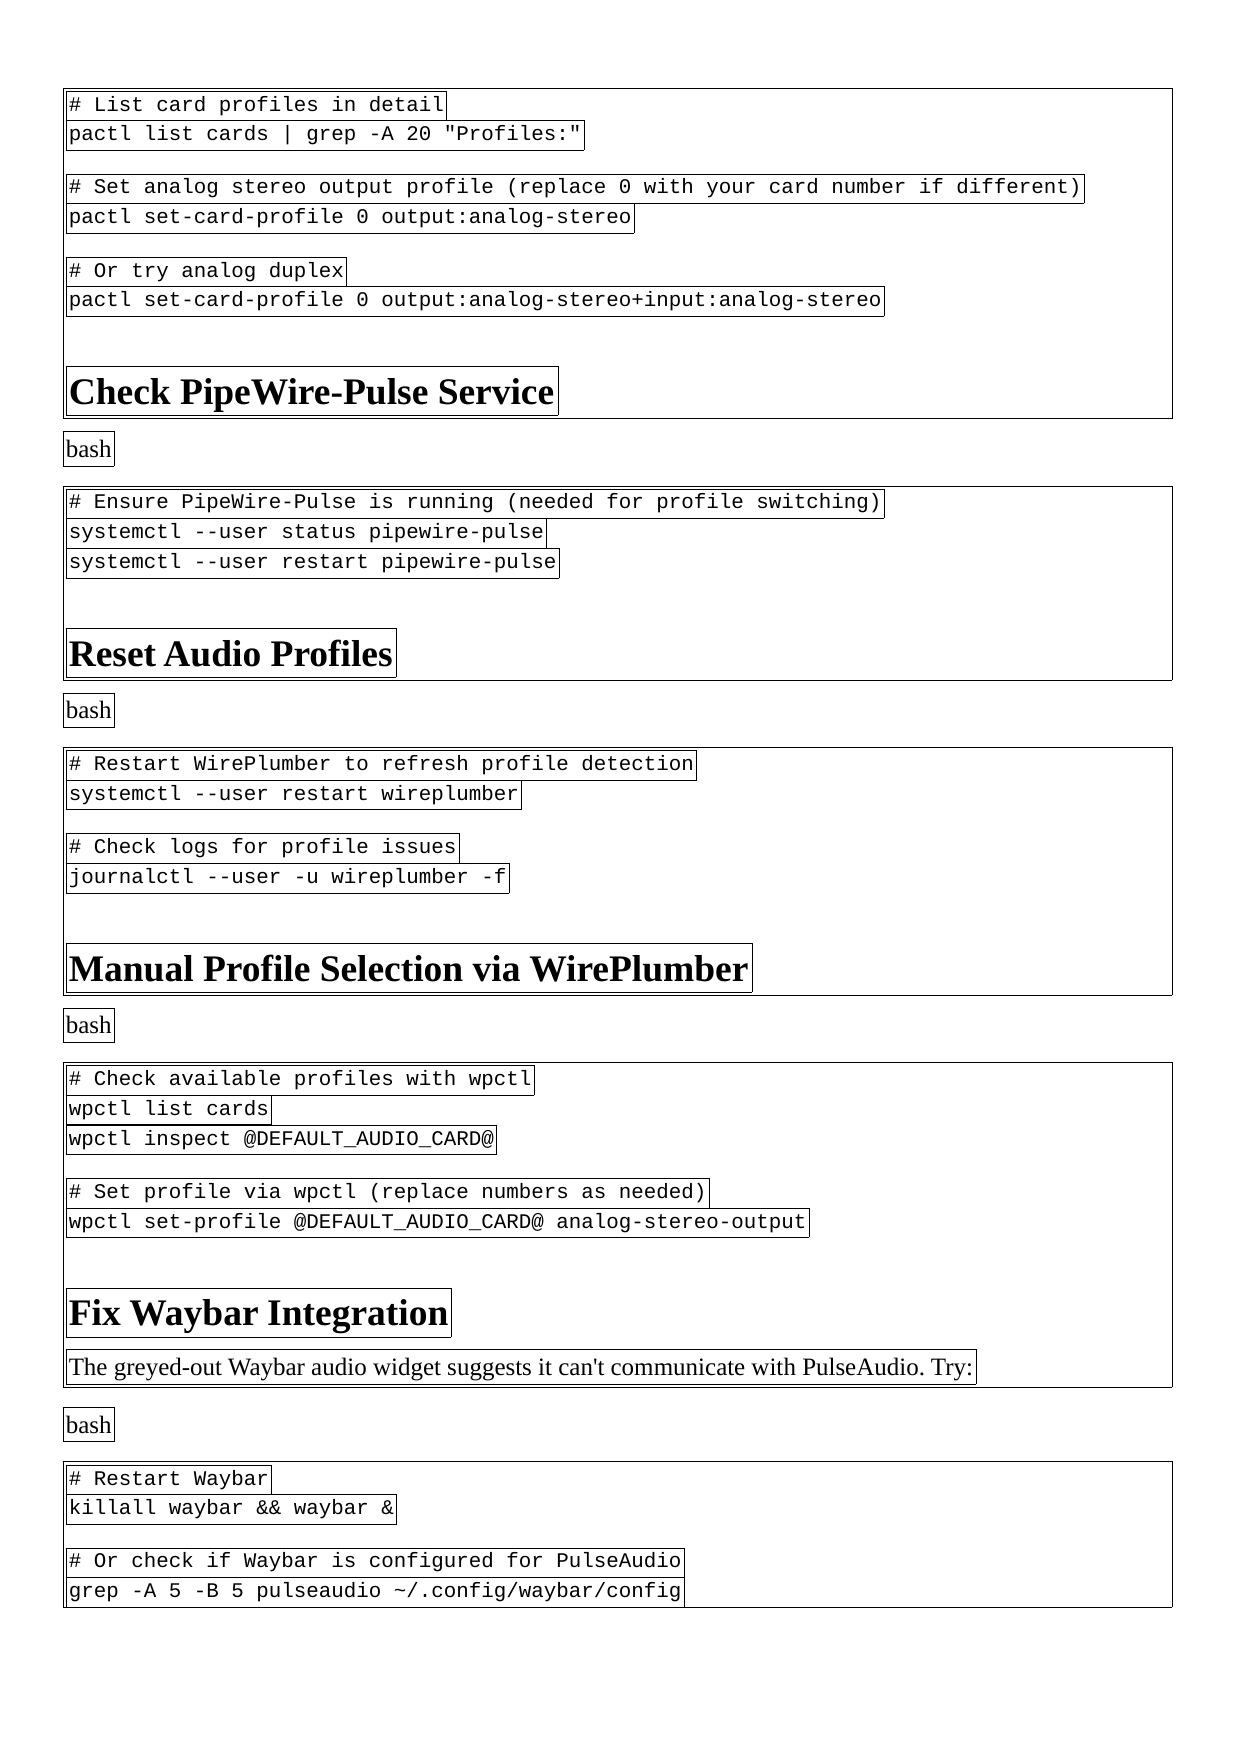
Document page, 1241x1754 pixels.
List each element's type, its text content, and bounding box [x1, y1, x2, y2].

text pactl list cards | grep -A 20 "Profiles:" [67, 121, 584, 150]
text # Ensure PipeWire-Pulse is running (needed for profile switching) [64, 487, 1172, 515]
text # Check available profiles with wpctl [64, 1063, 1172, 1092]
text [115, 1407, 1172, 1442]
text wpctl inspect @DEFAULT_AUDIO_CARD@ [67, 1126, 496, 1154]
text # List card profiles in detail [64, 89, 1172, 117]
text wpctl set-profile @DEFAULT_AUDIO_CARD@ analog-stereo-output [67, 1209, 809, 1237]
text pactl set-card-profile 0 output:analog-stereo [67, 204, 634, 233]
text bash [64, 432, 114, 466]
text pactl set-card-profile 0 output:analog-stereo+input:analog-stereo [67, 287, 884, 316]
text [115, 1008, 1172, 1042]
text [547, 515, 1172, 545]
text # Or check if Waybar is configured for PulseAudio [64, 1544, 1172, 1574]
text # Or try analog duplex [64, 253, 1172, 283]
text wpctl list cards [67, 1096, 271, 1122]
text systemctl --user restart wireplumber [67, 781, 521, 809]
text bash [64, 694, 114, 727]
text systemctl --user status pipewire-pulse [67, 519, 546, 545]
text The greyed-out Waybar audio widget suggests it can't communicate with PulseAudio. Try: [64, 1346, 1172, 1387]
text killall waybar && waybar & [272, 1491, 1172, 1524]
text # Restart WirePlumber to refresh profile detection [64, 748, 1172, 777]
text killall waybar && waybar & [67, 1495, 396, 1524]
text [115, 693, 1172, 727]
text # Restart Waybar [64, 1462, 1172, 1491]
text bash [64, 1408, 114, 1441]
subtitle Check PipeWire-Pulse Service [64, 363, 1172, 418]
text systemctl --user restart pipewire-pulse [67, 549, 559, 578]
text wpctl inspect @DEFAULT_AUDIO_CARD@ [272, 1122, 1172, 1154]
text pactl set-card-profile 0 output:analog-stereo+input:analog-stereo [347, 283, 1172, 316]
text [522, 777, 1172, 809]
text wpctl set-profile @DEFAULT_AUDIO_CARD@ analog-stereo-output [67, 1204, 709, 1208]
text pactl list cards | grep -A 20 "Profiles:" [447, 117, 1172, 150]
text [685, 1574, 1172, 1607]
text # Set profile via wpctl (replace numbers as needed) [64, 1175, 1172, 1204]
text [635, 200, 1172, 233]
text systemctl --user restart pipewire-pulse [547, 545, 1172, 578]
text journalctl --user -u wireplumber -f [460, 860, 1172, 893]
subtitle Reset Audio Profiles [64, 625, 1172, 680]
text [272, 1092, 1172, 1122]
text journalctl --user -u wireplumber -f [67, 864, 509, 893]
text wpctl set-profile @DEFAULT_AUDIO_CARD@ analog-stereo-output [710, 1204, 1172, 1237]
subtitle Fix Waybar Integration [64, 1284, 1172, 1337]
text bash [64, 1009, 114, 1042]
text # Set analog stereo output profile (replace 0 with your card number if different) [64, 171, 1172, 200]
subtitle Manual Profile Selection via WirePlumber [64, 940, 1172, 995]
text [115, 431, 1172, 466]
text grep -A 5 -B 5 pulseaudio ~/.config/waybar/config [67, 1578, 684, 1607]
text # Check logs for profile issues [64, 830, 1172, 860]
